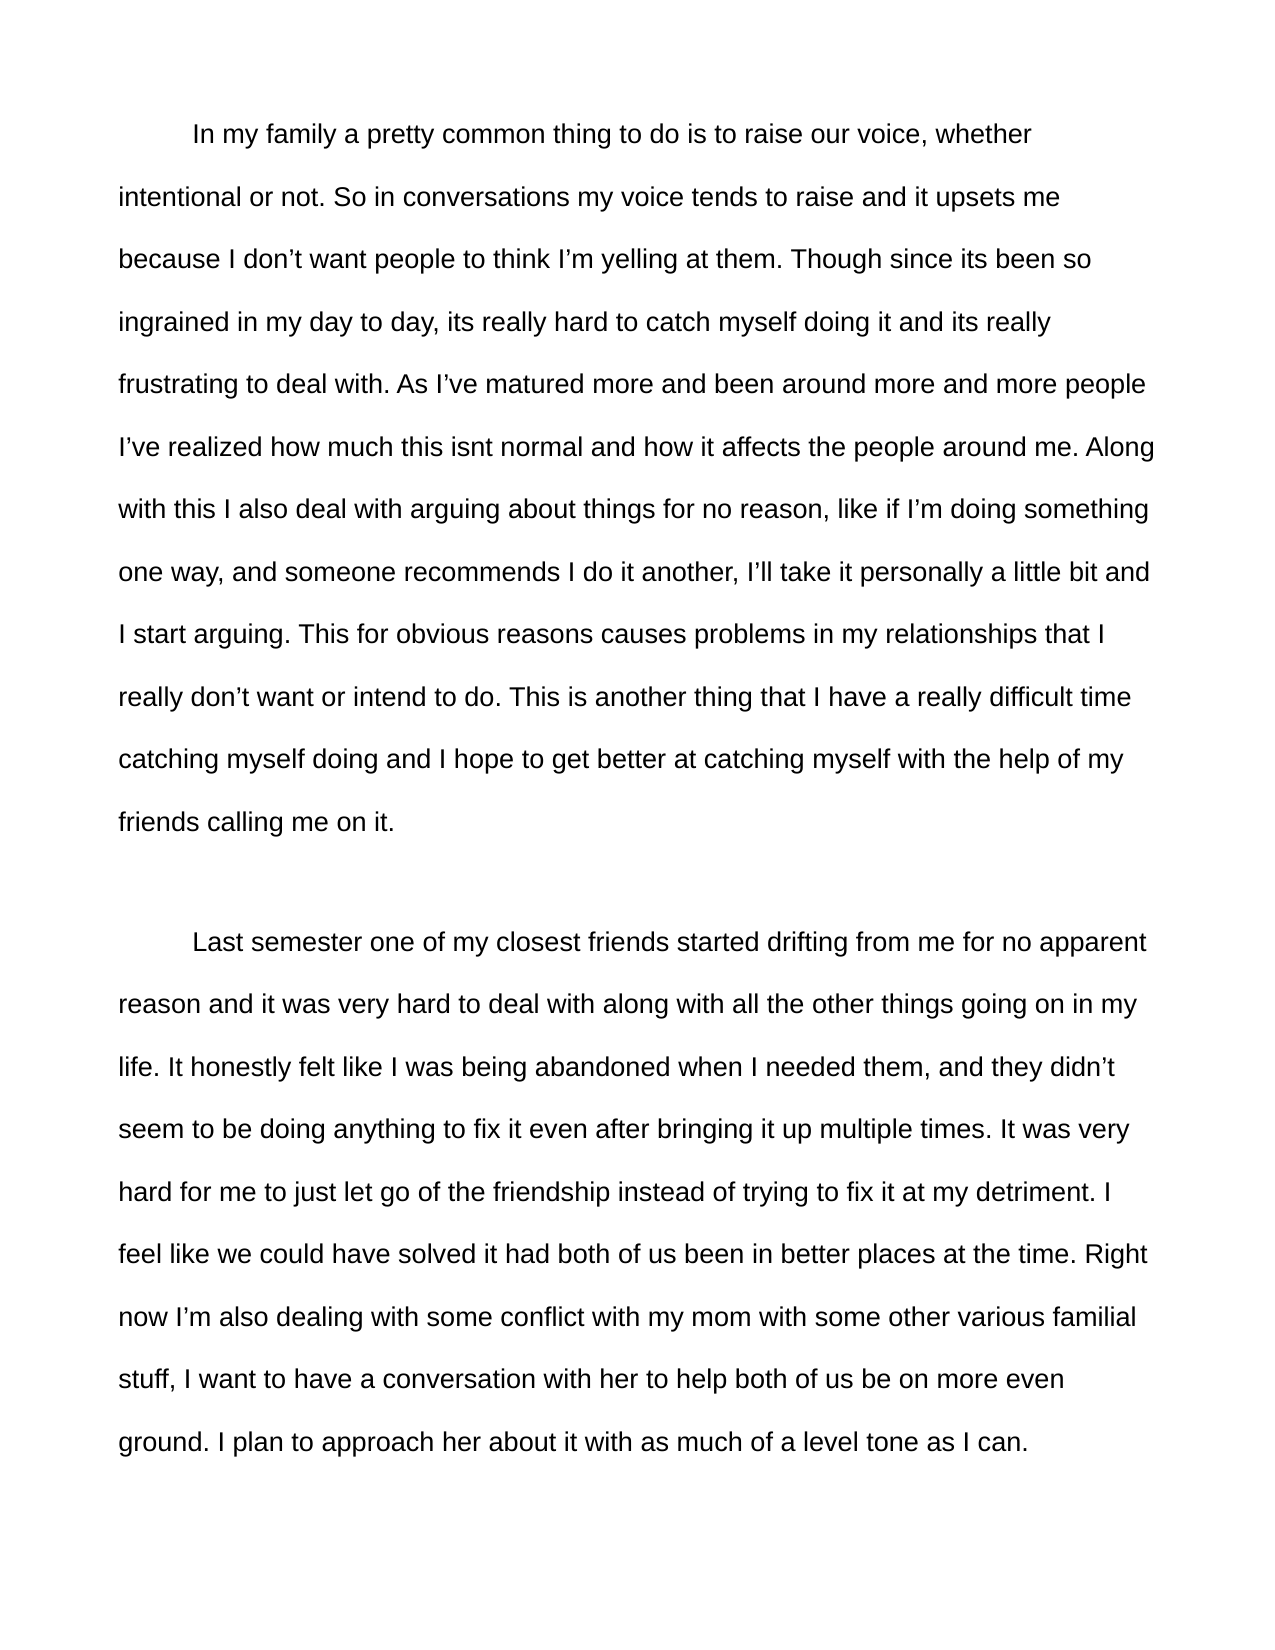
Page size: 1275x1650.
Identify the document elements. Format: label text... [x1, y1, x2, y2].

text In my family a pretty common thing to do is to raise our voice, whether intentional or not. So in conversations my voice tends to raise and it upsets me because I don’t want people to think I’m yelling at them. Though since its been so ingrained in my day to day, its really hard to catch myself doing it and its really frustrating to deal with. As I’ve matured more and been around more and more people I’ve realized how much this isnt normal and how it affects the people around me. Along with this I also deal with arguing about things for no reason, like if I’m doing something one way, and someone recommends I do it another, I’ll take it personally a little bit and I start arguing. This for obvious reasons causes problems in my relationships that I really don’t want or intend to do. This is another thing that I have a really difficult time catching myself doing and I hope to get better at catching myself with the help of my friends calling me on it. [118, 118, 1157, 837]
text Last semester one of my closest friends started drifting from me for no apparent reason and it was very hard to deal with along with all the other things going on in my life. It honestly felt like I was being abandoned when I needed them, and they didn’t seem to be doing anything to fix it even after bringing it up multiple times. It was very hard for me to just let go of the friendship instead of trying to fix it at my detriment. I feel like we could have solved it had both of us been in better places at the time. Right now I’m also dealing with some conflict with my mom with some other various familial stuff, I want to have a conversation with her to help both of us be on more even ground. I plan to approach her about it with as much of a level tone as I can. [118, 926, 1157, 1457]
